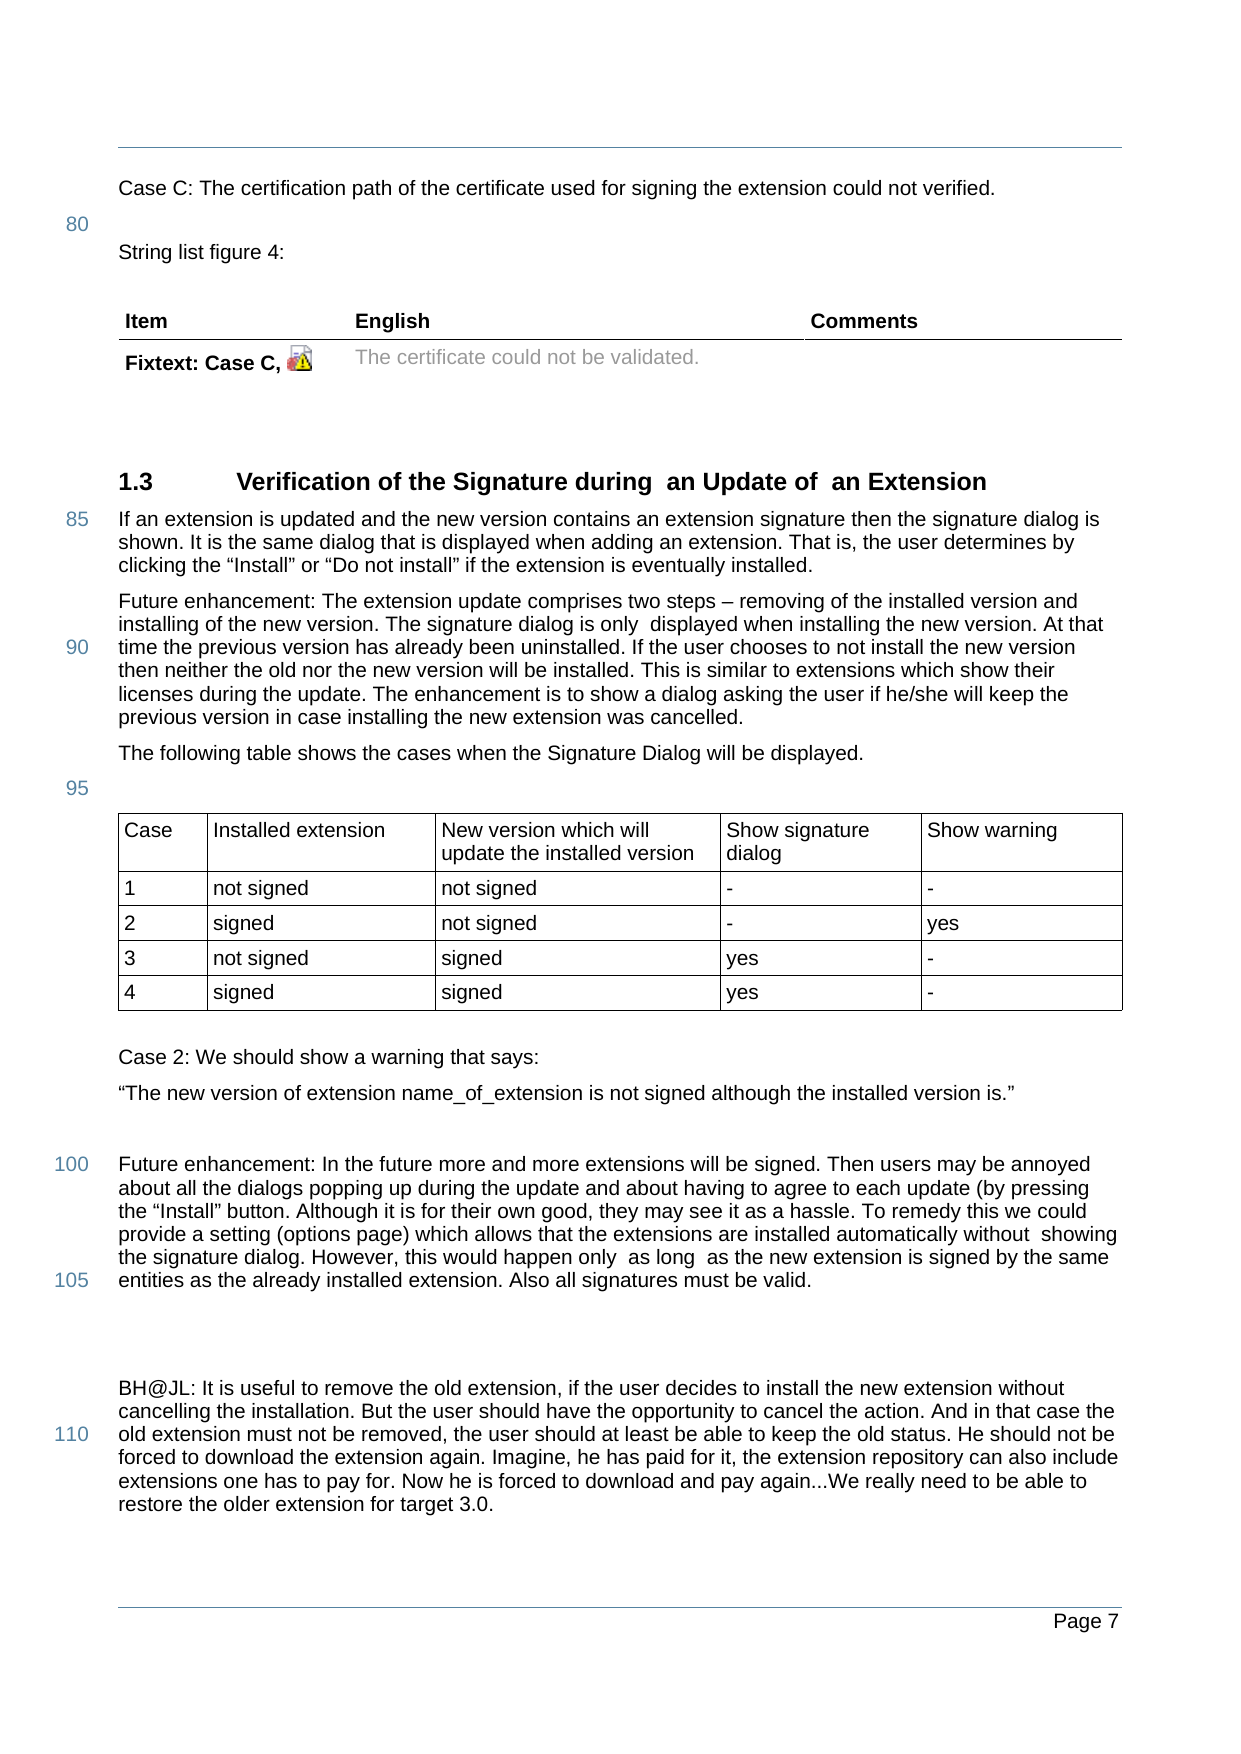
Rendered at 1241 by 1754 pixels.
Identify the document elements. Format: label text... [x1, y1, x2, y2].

table_cell yes [721, 976, 921, 1010]
table_cell 4 [119, 976, 207, 1010]
table_cell 1 [119, 872, 207, 905]
text String list figure 4: [118, 240, 1122, 264]
text The following table shows the cases when the Signature Dialog will be displayed. [118, 741, 1122, 764]
table_cell [805, 340, 1122, 381]
table_cell not signed [208, 941, 435, 975]
table_header Show warning [922, 814, 1122, 871]
table_header New version which will update the installed version [436, 814, 720, 871]
table_cell - [721, 906, 921, 940]
table_header Item [119, 304, 349, 339]
subtitle Verification of the Signature during an Update of an Extension [118, 467, 1122, 495]
text Case C: The certification path of the certificate used for signing the extension could not verified. [118, 177, 1122, 200]
table_cell The certificate could not be validated. [349, 340, 804, 381]
table_header Installed extension [208, 814, 435, 871]
table_header Show signature dialog [721, 814, 921, 871]
table_cell - [922, 976, 1122, 1010]
table_cell not signed [436, 872, 720, 905]
table_cell yes [922, 906, 1122, 940]
table_cell 3 [119, 941, 207, 975]
table_header English [349, 304, 804, 339]
table_cell signed [208, 976, 435, 1010]
text Future enhancement: The extension update comprises two steps – removing of the installed version and installing of the new version. The signature dialog is only displayed when installing the new version. At that time the previous version has already been uninstalled. If the user chooses to not install the new version then neither the old nor the new version will be installed. This is similar to extensions which show their licenses during the update. The enhancement is to show a dialog asking the user if he/she will keep the previous version in case installing the new extension was cancelled. [118, 589, 1122, 729]
table_cell Fixtext: Case C, [119, 340, 349, 381]
table_cell yes [721, 941, 921, 975]
table_header Case [119, 814, 207, 871]
text Case 2: We should show a warning that says: [118, 1046, 1122, 1069]
picture [287, 345, 312, 371]
text “The new version of extension name_of_extension is not signed although the installed version is.” [118, 1081, 1122, 1105]
table_cell signed [436, 941, 720, 975]
table_cell 2 [119, 906, 207, 940]
text If an extension is updated and the new version contains an extension signature then the signature dialog is shown. It is the same dialog that is displayed when adding an extension. That is, the user determines by clicking the “Install” or “Do not install” if the extension is eventually installed. [118, 507, 1122, 577]
table_cell - [721, 872, 921, 905]
table_cell signed [208, 906, 435, 940]
table_cell signed [436, 976, 720, 1010]
table_header Comments [805, 304, 1122, 339]
table_cell not signed [436, 906, 720, 940]
table_cell - [922, 941, 1122, 975]
table_cell - [922, 872, 1122, 905]
text BH@JL: It is useful to remove the old extension, if the user decides to install the new extension without cancelling the installation. But the user should have the opportunity to cancel the action. And in that case the old extension must not be removed, the user should at least be able to keep the old status. He should not be forced to download the extension again. Imagine, he has paid for it, the extension repository can also include extensions one has to pay for. Now he is forced to download and pay again...We really need to be able to restore the older extension for target 3.0. [118, 1376, 1122, 1516]
text Future enhancement: In the future more and more extensions will be signed. Then users may be annoyed about all the dialogs popping up during the update and about having to agree to each update (by pressing the “Install” button. Although it is for their own good, they may see it as a hassle. To remedy this we could provide a setting (options page) which allows that the extensions are installed automatically without showing the signature dialog. However, this would happen only as long as the new extension is signed by the same entities as the already installed extension. Also all signatures must be valid. [118, 1153, 1122, 1292]
table_cell not signed [208, 872, 435, 905]
